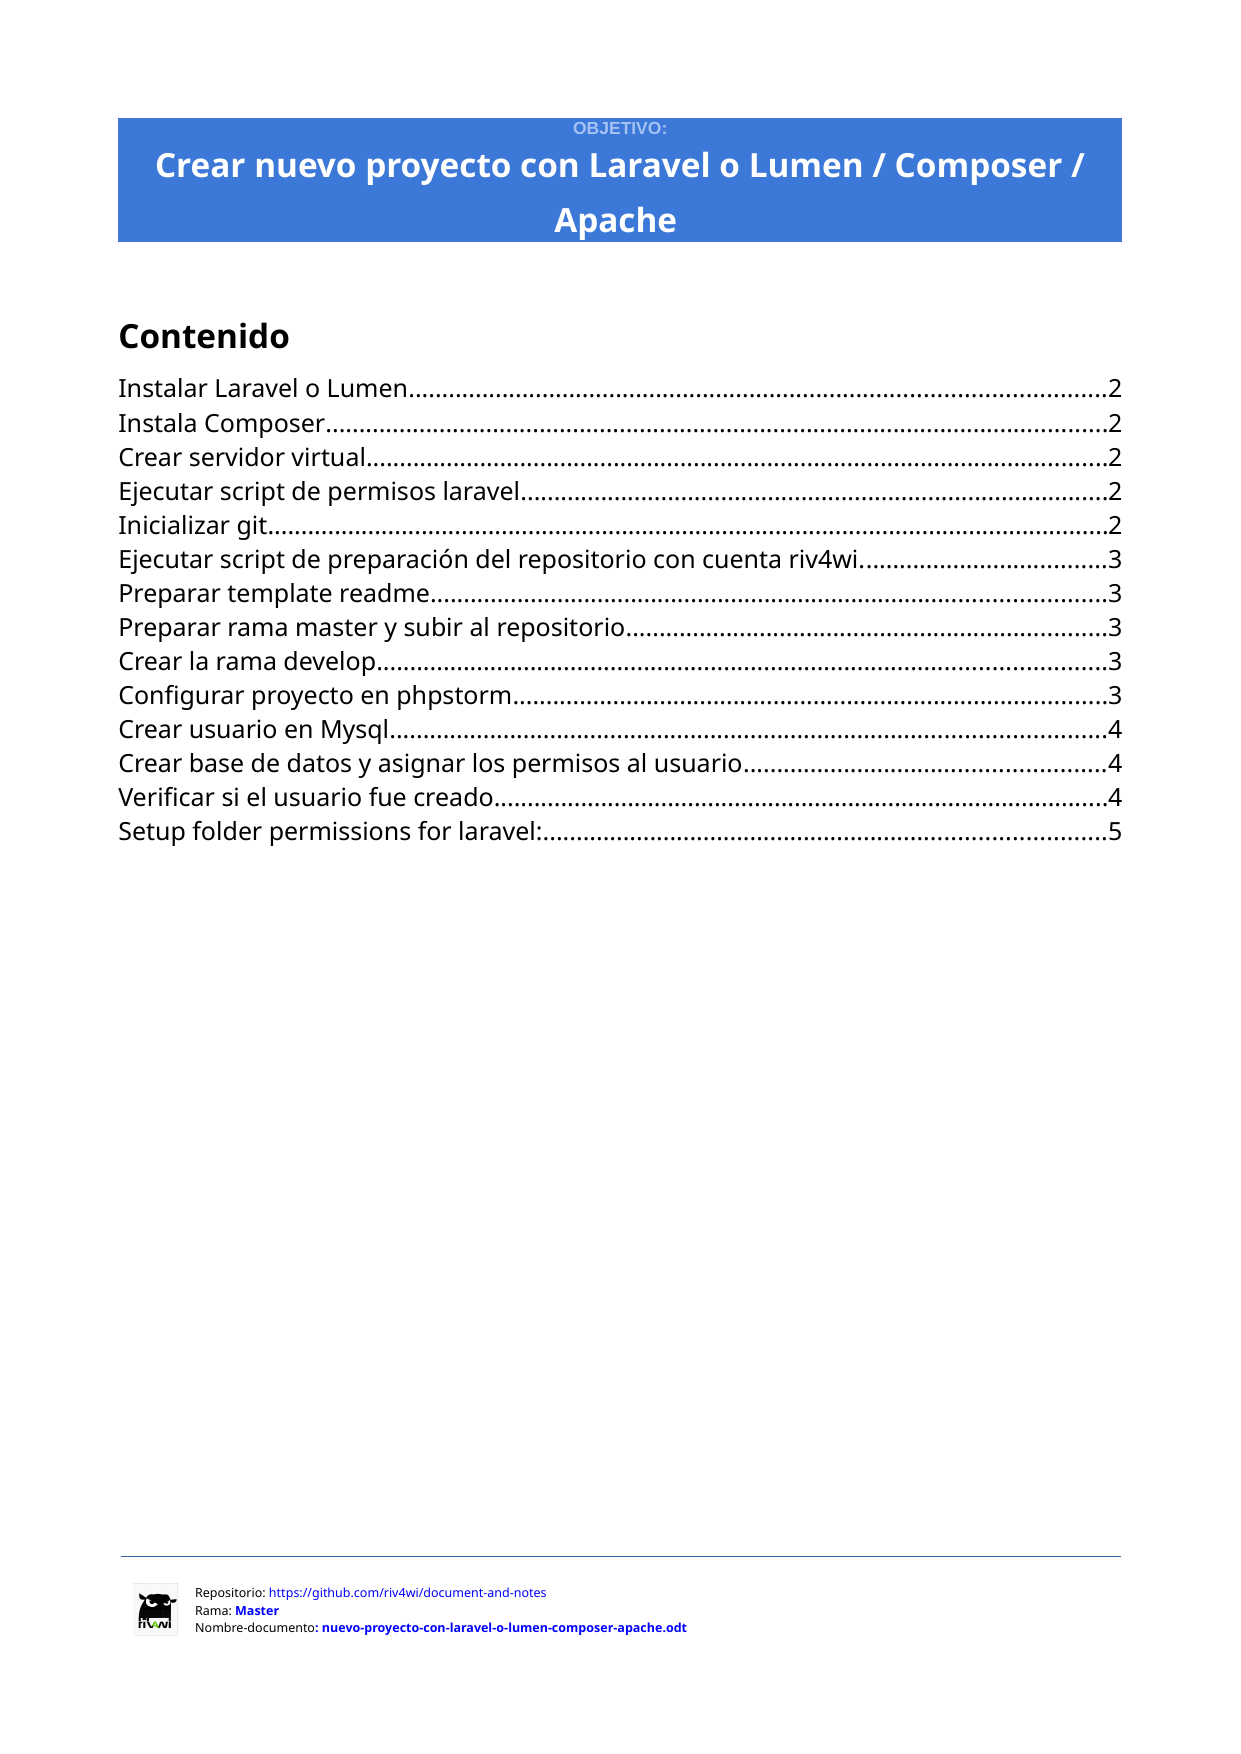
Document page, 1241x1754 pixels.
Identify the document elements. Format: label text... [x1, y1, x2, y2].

text Configurar proyecto en phpstorm 3 [118, 678, 1122, 712]
text Crear usuario en Mysql 4 [118, 712, 1122, 746]
text Ejecutar script de permisos laravel 2 [118, 473, 1122, 507]
table_header OBJETIVO: Crear nuevo proyecto con Laravel o Lumen / Composer / Apache [118, 118, 1122, 242]
text Inicializar git 2 [118, 507, 1122, 541]
text Verificar si el usuario fue creado 4 [118, 780, 1122, 814]
subtitle Contenido [118, 313, 1122, 359]
picture [133, 1583, 178, 1636]
text Instala Composer 2 [118, 405, 1122, 439]
text Ejecutar script de preparación del repositorio con cuenta riv4wi. 3 [118, 541, 1122, 576]
text Preparar rama master y subir al repositorio 3 [118, 609, 1122, 644]
text Instalar Laravel o Lumen 2 [118, 371, 1122, 405]
text Crear base de datos y asignar los permisos al usuario 4 [118, 746, 1122, 780]
text Crear servidor virtual 2 [118, 439, 1122, 473]
text Setup folder permissions for laravel: 5 [118, 814, 1122, 848]
text Preparar template readme 3 [118, 576, 1122, 609]
text Crear la rama develop 3 [118, 644, 1122, 678]
